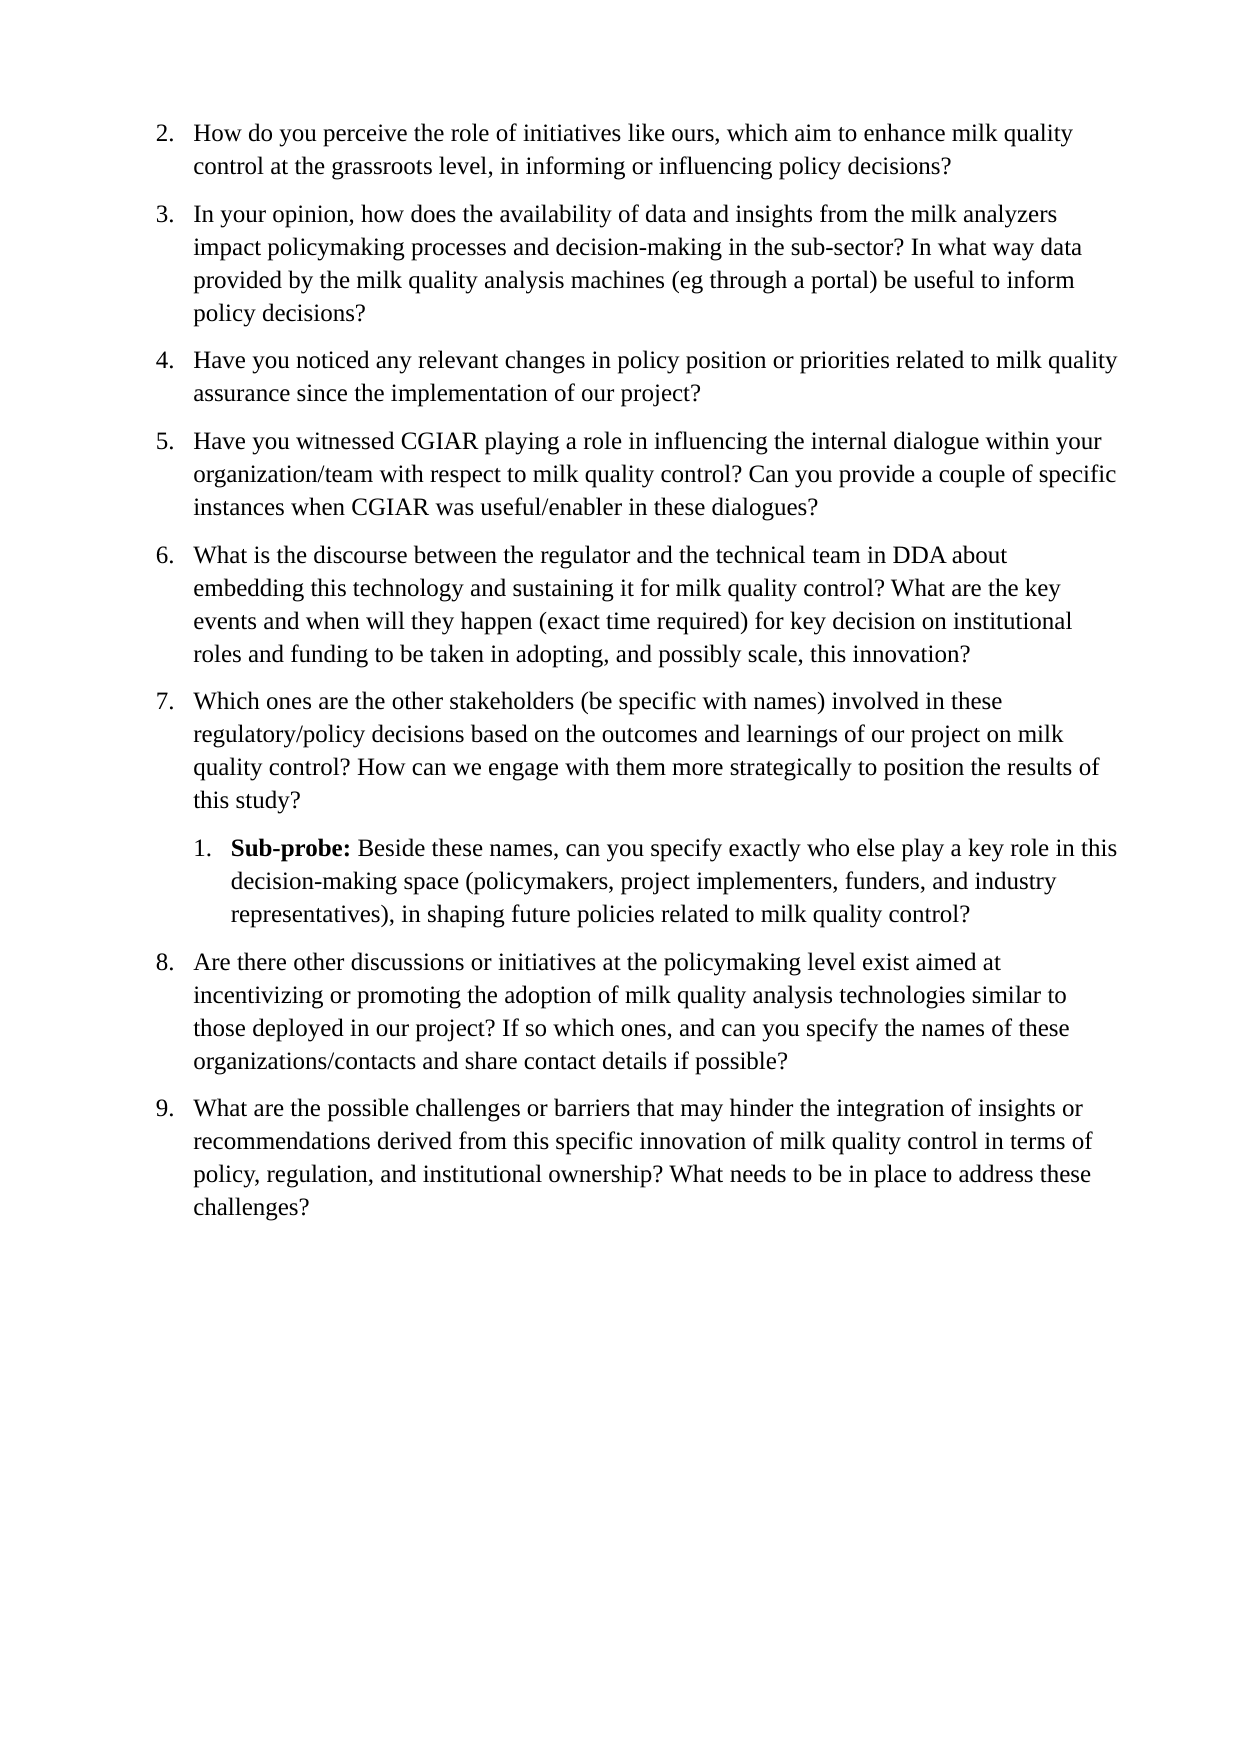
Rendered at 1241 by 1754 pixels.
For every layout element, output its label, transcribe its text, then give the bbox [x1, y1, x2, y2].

list Are there other discussions or initiatives at the policymaking level exist aimed at incentivizing or promoting the adoption of milk quality analysis technologies similar to those deployed in our project? If so which ones, and can you specify the names of these organizations/contacts and share contact details if possible? [156, 947, 1122, 1074]
list How do you perceive the role of initiatives like ours, which aim to enhance milk quality control at the grassroots level, in informing or influencing policy decisions? [156, 118, 1122, 180]
list What are the possible challenges or barriers that may hinder the integration of insights or recommendations derived from this specific innovation of milk quality control in terms of policy, regulation, and institutional ownership? What needs to be in place to address these challenges? [156, 1093, 1122, 1221]
list Which ones are the other stakeholders (be specific with names) involved in these regulatory/policy decisions based on the outcomes and learnings of our project on milk quality control? How can we engage with them more strategically to position the results of this study? [156, 686, 1122, 814]
list What is the discourse between the regulator and the technical team in DDA about embedding this technology and sustaining it for milk quality control? What are the key events and when will they happen (exact time required) for key decision on institutional roles and funding to be taken in adopting, and possibly scale, this innovation? [156, 540, 1122, 667]
list Have you witnessed CGIAR playing a role in influencing the internal dialogue within your organization/team with respect to milk quality control? Can you provide a couple of specific instances when CGIAR was useful/enabler in these dialogues? [156, 426, 1122, 521]
list In your opinion, how does the availability of data and insights from the milk analyzers impact policymaking processes and decision-making in the sub-sector? In what way data provided by the milk quality analysis machines (eg through a portal) be useful to inform policy decisions? [156, 199, 1122, 327]
list Have you noticed any relevant changes in policy position or priorities related to milk quality assurance since the implementation of our project? [156, 345, 1122, 407]
list Sub-probe: Beside these names, can you specify exactly who else play a key role in this decision-making space (policymakers, project implementers, funders, and industry representatives), in shaping future policies related to milk quality control? [193, 833, 1122, 928]
